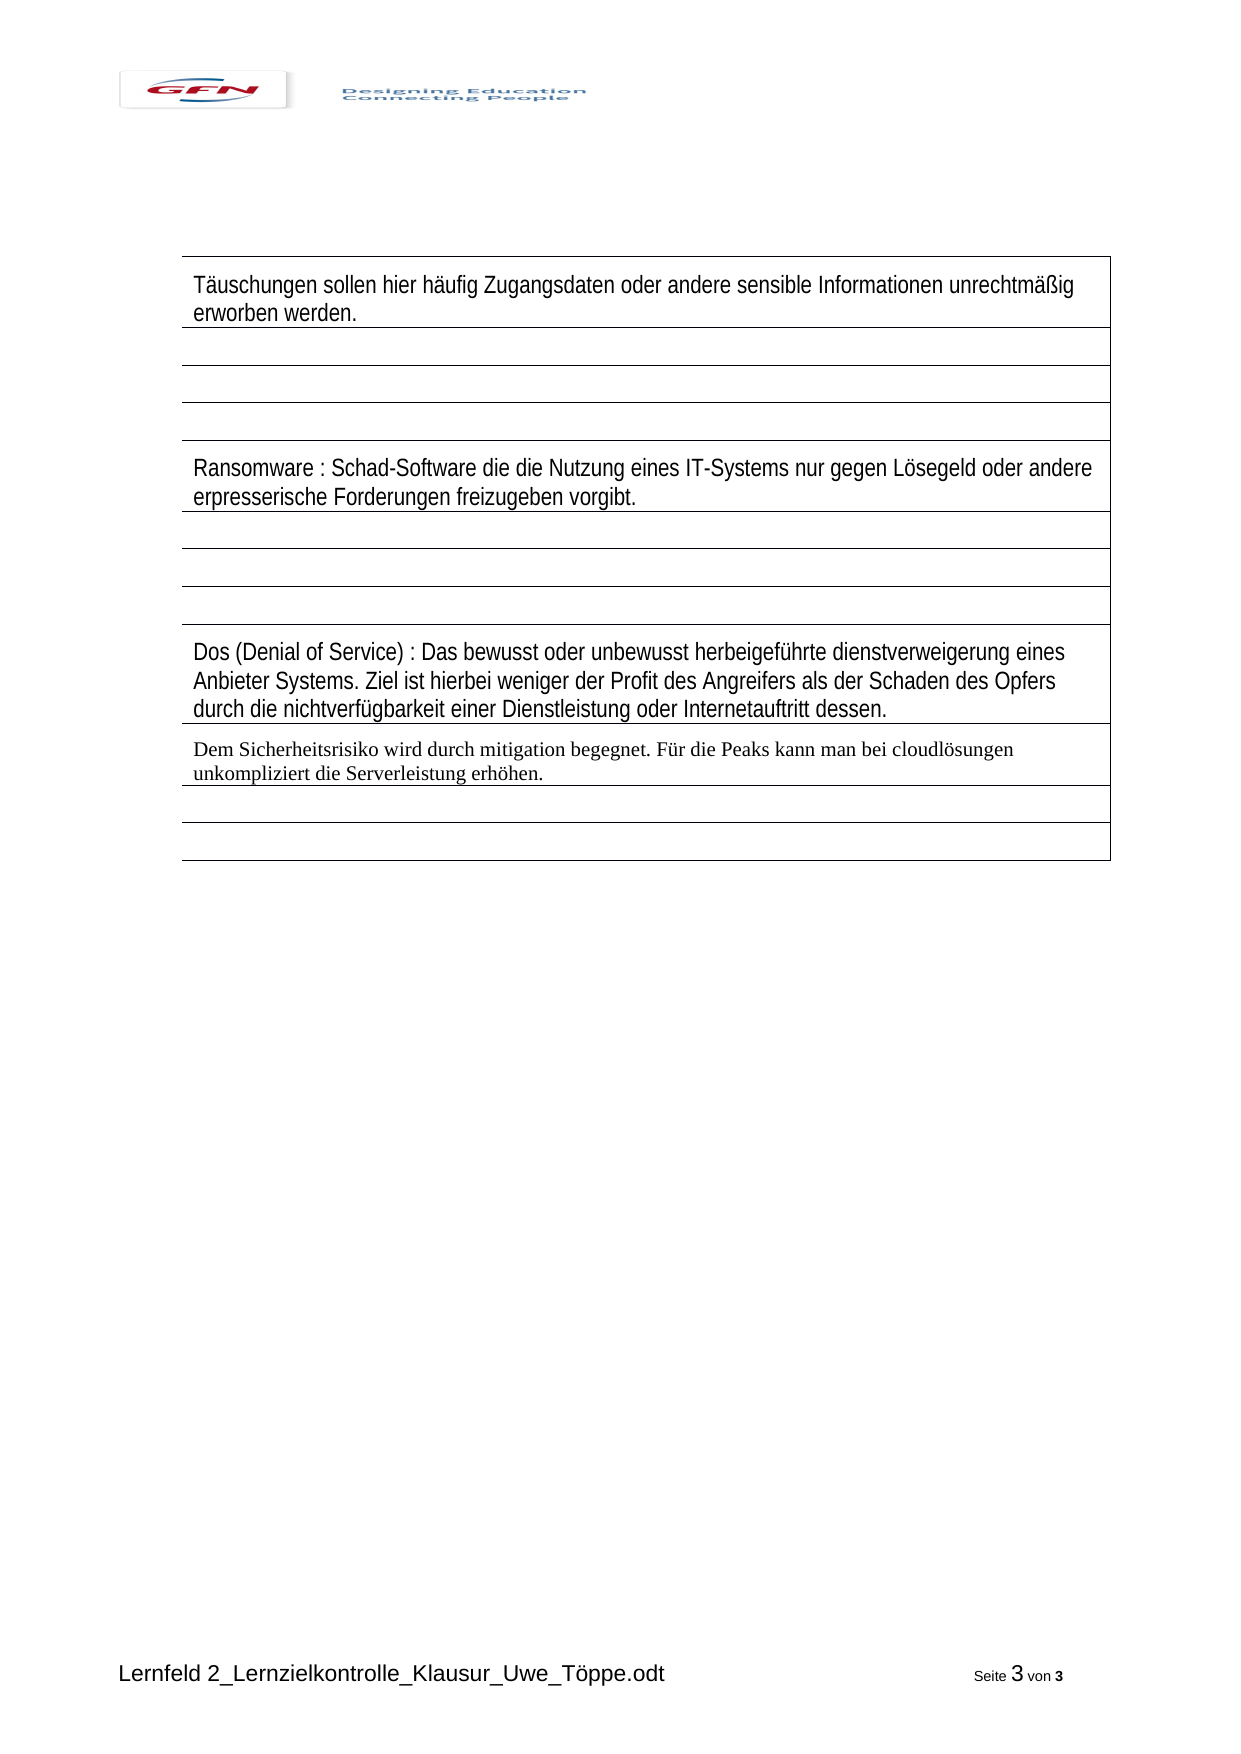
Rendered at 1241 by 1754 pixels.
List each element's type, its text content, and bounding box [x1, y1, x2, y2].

table_cell Dos (Denial of Service) : Das bewusst oder unbewusst herbeigeführte dienstverweigerung eines Anbieter Systems. Ziel ist hierbei weniger der Profit des Angreifers als der Schaden des Opfers durch die nichtverfügbarkeit einer Dienstleistung oder Internetauftritt dessen. [182, 625, 1110, 723]
table_cell [182, 366, 1110, 402]
table_cell [182, 786, 1110, 822]
table_cell [182, 512, 1110, 548]
table_cell Täuschungen sollen hier häufig Zugangsdaten oder andere sensible Informationen unrechtmäßig erworben werden. [182, 257, 1110, 327]
table_cell [182, 328, 1110, 365]
picture [118, 70, 587, 110]
table_cell [182, 549, 1110, 586]
table_cell Dem Sicherheitsrisiko wird durch mitigation begegnet. Für die Peaks kann man bei cloudlösungen unkompliziert die Serverleistung erhöhen. [182, 724, 1110, 785]
table_cell [182, 587, 1110, 623]
table_cell [182, 403, 1110, 440]
table_cell Ransomware : Schad-Software die die Nutzung eines IT-Systems nur gegen Lösegeld oder andere erpresserische Forderungen freizugeben vorgibt. [182, 441, 1110, 511]
table_cell [182, 823, 1110, 860]
